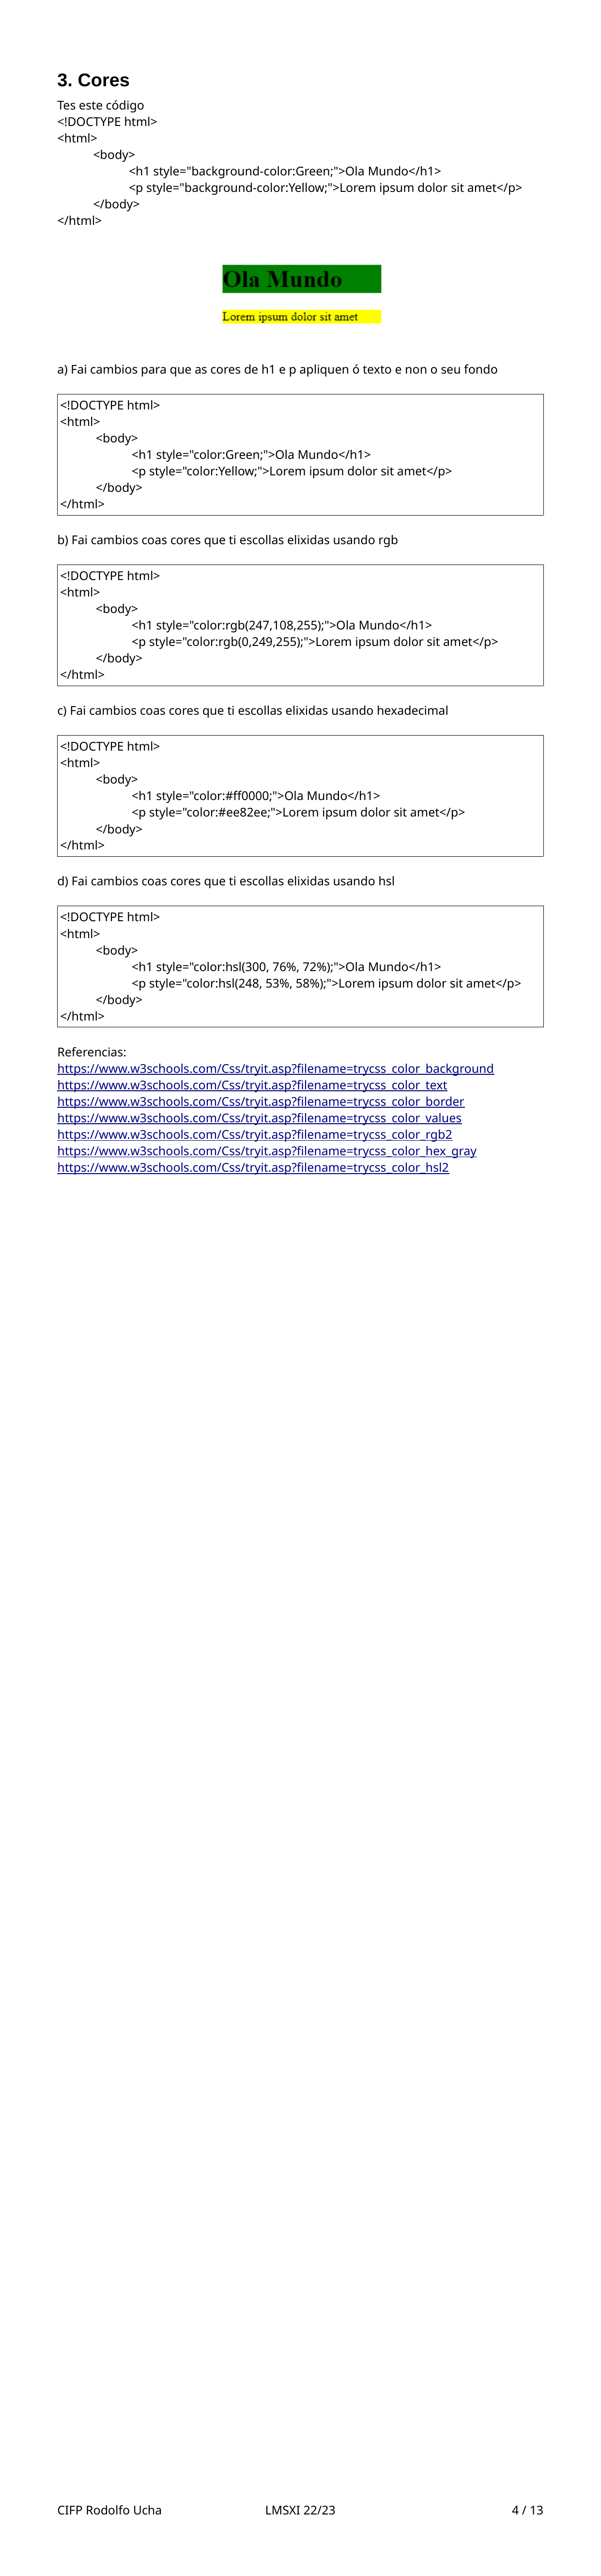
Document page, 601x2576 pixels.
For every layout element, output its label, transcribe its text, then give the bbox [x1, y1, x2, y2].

text https://www.w3schools.com/Css/tryit.asp?filename=trycss_color_hex_gray [57, 1143, 543, 1159]
text d) Fai cambios coas cores que ti escollas elixidas usando hsl [57, 873, 543, 889]
text </body> [57, 196, 543, 212]
text a) Fai cambios para que as cores de h1 e p apliquen ó texto e non o seu fondo [57, 361, 543, 377]
text <html> [57, 129, 543, 146]
table_header <!DOCTYPE html> <html> <body> <h1 style="color:#ff0000;">Ola Mundo</h1> <p style="color:#ee82ee;">Lorem ipsum dolor sit amet</p> </body> </html> [58, 736, 543, 856]
text <body> [57, 146, 543, 163]
table_header <!DOCTYPE html> <html> <body> <h1 style="color:Green;">Ola Mundo</h1> <p style="color:Yellow;">Lorem ipsum dolor sit amet</p> </body> </html> [58, 394, 543, 515]
text </html> [57, 212, 543, 229]
table_header <!DOCTYPE html> <html> <body> <h1 style="color:rgb(247,108,255);">Ola Mundo</h1> <p style="color:rgb(0,249,255);">Lorem ipsum dolor sit amet</p> </body> </html> [58, 565, 543, 686]
text https://www.w3schools.com/Css/tryit.asp?filename=trycss_color_rgb2 [57, 1126, 543, 1143]
text <!DOCTYPE html> [57, 113, 543, 129]
text Tes este código [57, 96, 543, 113]
table_header <!DOCTYPE html> <html> <body> <h1 style="color:hsl(300, 76%, 72%);">Ola Mundo</h1> <p style="color:hsl(248, 53%, 58%);">Lorem ipsum dolor sit amet</p> </body> </html> [58, 906, 543, 1027]
text https://www.w3schools.com/Css/tryit.asp?filename=trycss_color_background [57, 1060, 543, 1077]
text https://www.w3schools.com/Css/tryit.asp?filename=trycss_color_border [57, 1093, 543, 1110]
text <p style="background-color:Yellow;">Lorem ipsum dolor sit amet</p> [57, 179, 543, 196]
text b) Fai cambios coas cores que ti escollas elixidas usando rgb [57, 532, 543, 548]
text https://www.w3schools.com/Css/tryit.asp?filename=trycss_color_hsl2 [57, 1159, 543, 1176]
text c) Fai cambios coas cores que ti escollas elixidas usando hexadecimal [57, 702, 543, 719]
text <h1 style="background-color:Green;">Ola Mundo</h1> [57, 163, 543, 179]
subtitle 3. Cores [57, 69, 543, 91]
picture [219, 262, 382, 330]
text https://www.w3schools.com/Css/tryit.asp?filename=trycss_color_values [57, 1110, 543, 1126]
text Referencias: [57, 1043, 543, 1060]
text https://www.w3schools.com/Css/tryit.asp?filename=trycss_color_text [57, 1077, 543, 1093]
